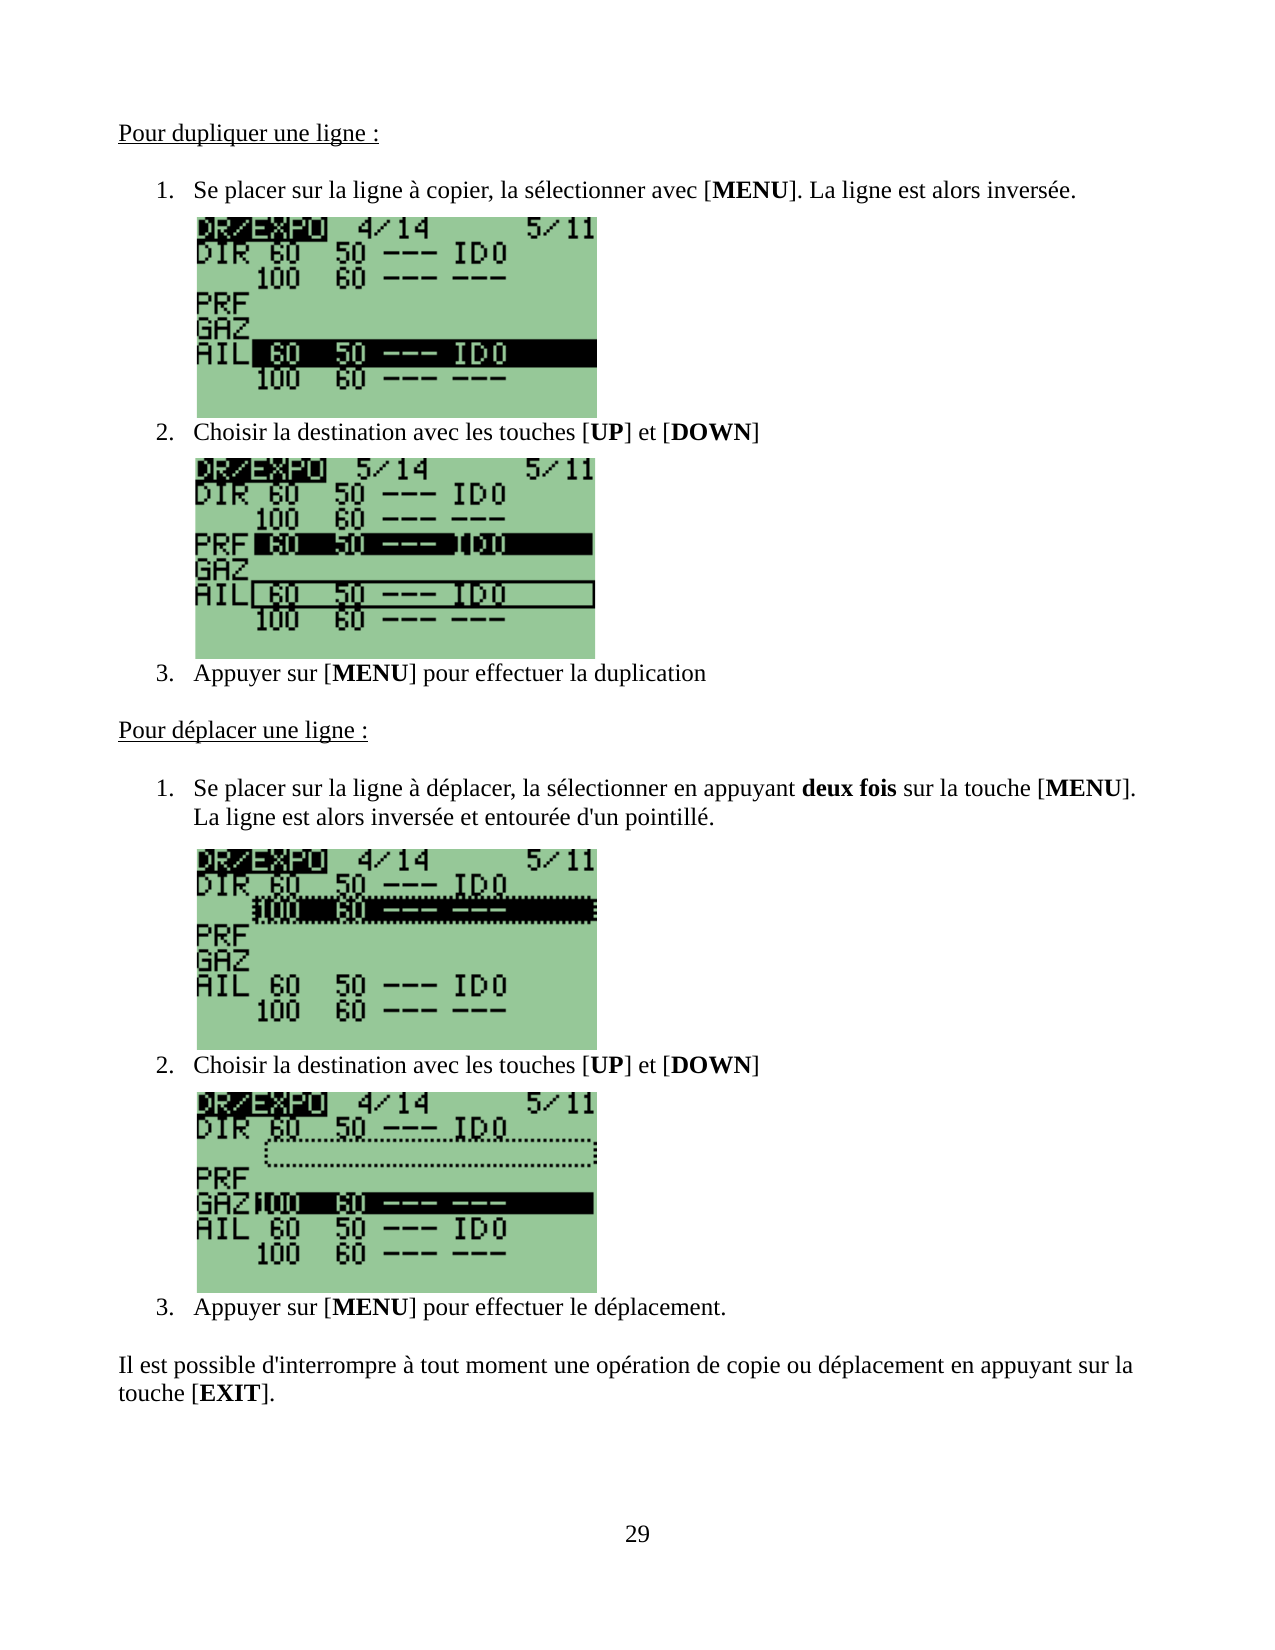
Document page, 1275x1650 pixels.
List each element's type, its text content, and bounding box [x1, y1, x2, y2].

picture [196, 1092, 597, 1293]
list Appuyer sur [MENU] pour effectuer le déplacement. [156, 1078, 1157, 1321]
list Choisir la destination avec les touches [UP] et [DOWN] [156, 204, 1157, 446]
text Pour dupliquer une ligne : [118, 118, 1157, 147]
list Appuyer sur [MENU] pour effectuer la duplication [156, 446, 1157, 687]
picture [196, 849, 597, 1050]
picture [196, 217, 597, 418]
list Choisir la destination avec les touches [UP] et [DOWN] [156, 831, 1157, 1078]
text Pour déplacer une ligne : [118, 716, 1157, 744]
text Il est possible d'interrompre à tout moment une opération de copie ou déplacement en appuyant sur la touche [EXIT]. [118, 1350, 1157, 1407]
list Se placer sur la ligne à copier, la sélectionner avec [MENU]. La ligne est alors inversée. [156, 176, 1157, 204]
list Se placer sur la ligne à déplacer, la sélectionner en appuyant deux fois sur la touche [MENU]. La ligne est alors inversée et entourée d'un pointillé. [156, 773, 1157, 831]
picture [195, 458, 596, 659]
